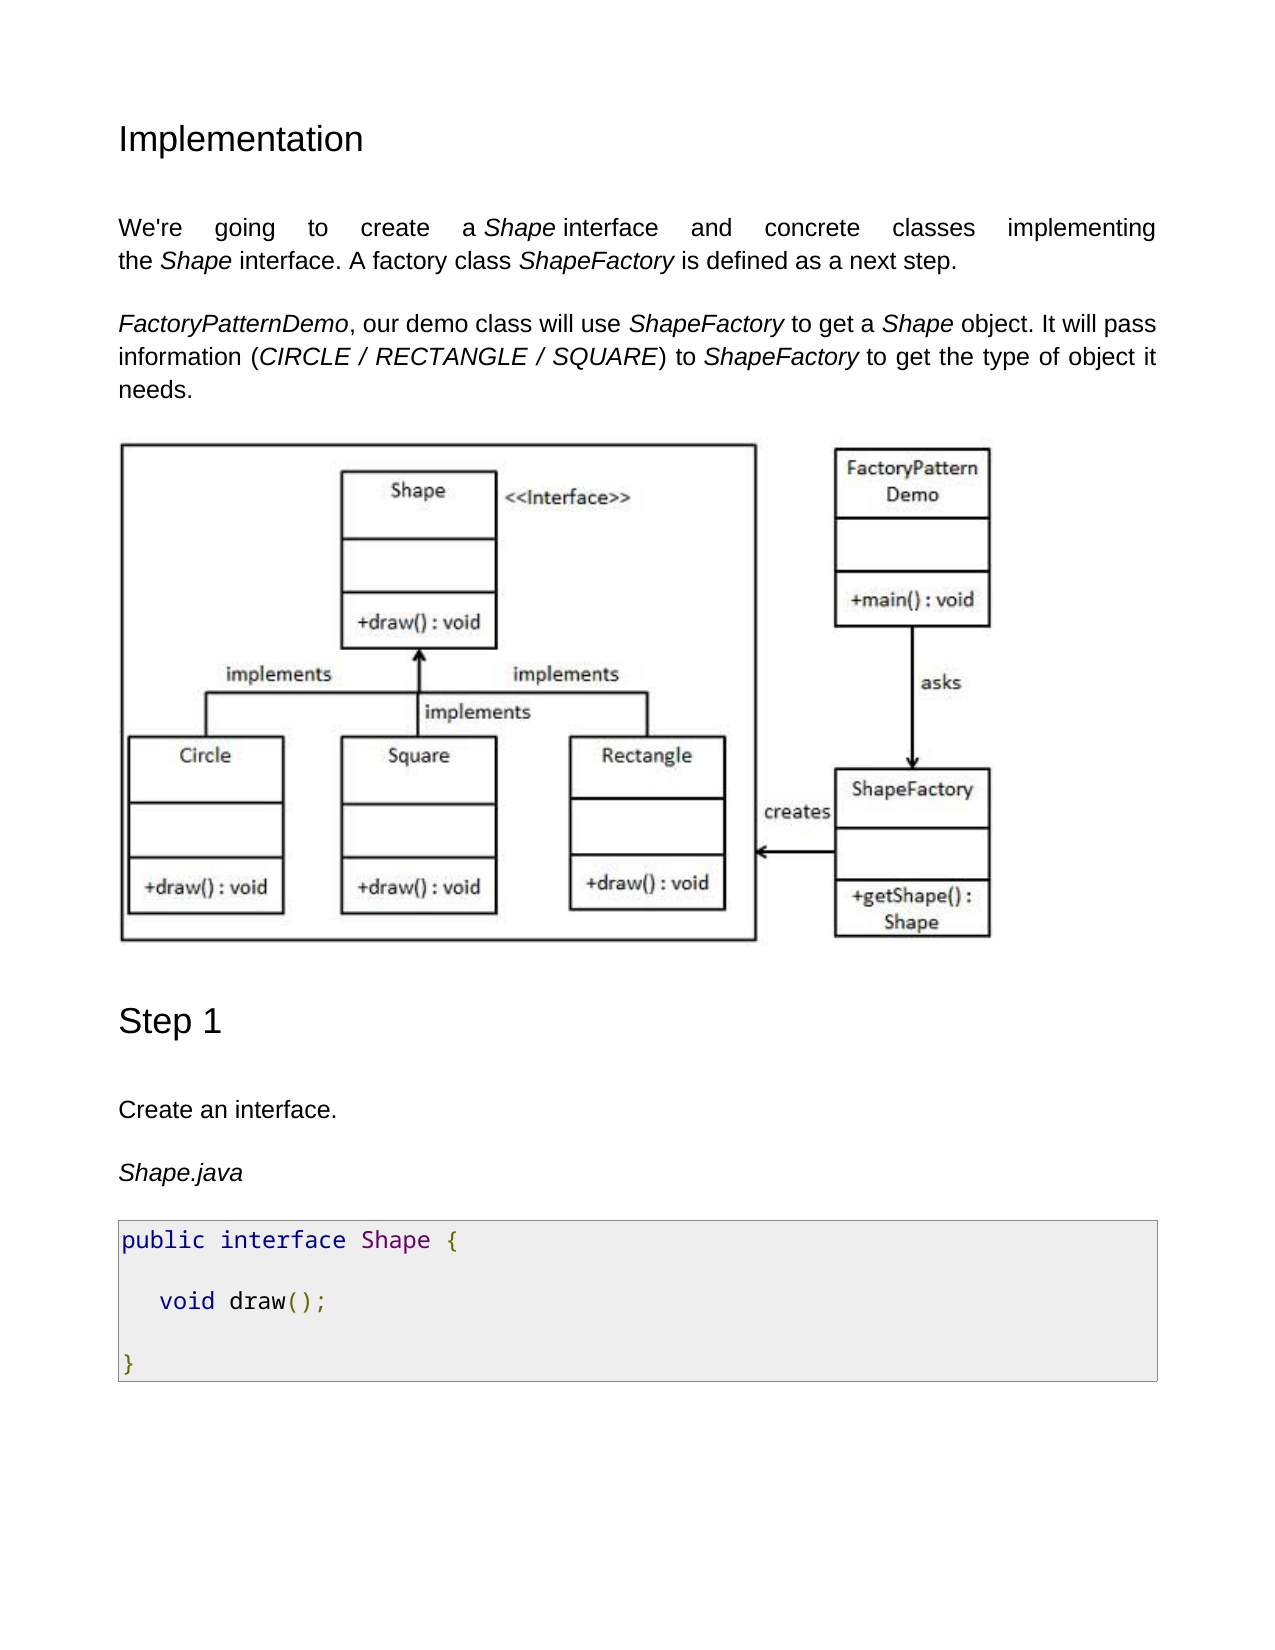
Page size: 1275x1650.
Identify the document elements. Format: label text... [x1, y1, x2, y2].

picture [118, 437, 994, 946]
subtitle Implementation [118, 118, 1157, 159]
subtitle Step 1 [118, 1000, 1157, 1041]
text FactoryPatternDemo, our demo class will use ShapeFactory to get a Shape object. It will pass information (CIRCLE / RECTANGLE / SQUARE) to ShapeFactory to get the type of object it needs. [118, 309, 1157, 404]
text Create an interface. [118, 1095, 1157, 1124]
text We're going to create a Shape interface and concrete classes implementing the Shape interface. A factory class ShapeFactory is defined as a next step. [118, 213, 1157, 275]
text public interface Shape { [119, 1221, 1157, 1255]
text void draw(); [119, 1281, 1157, 1317]
text Shape.java [118, 1157, 1157, 1186]
text } [119, 1343, 1157, 1381]
